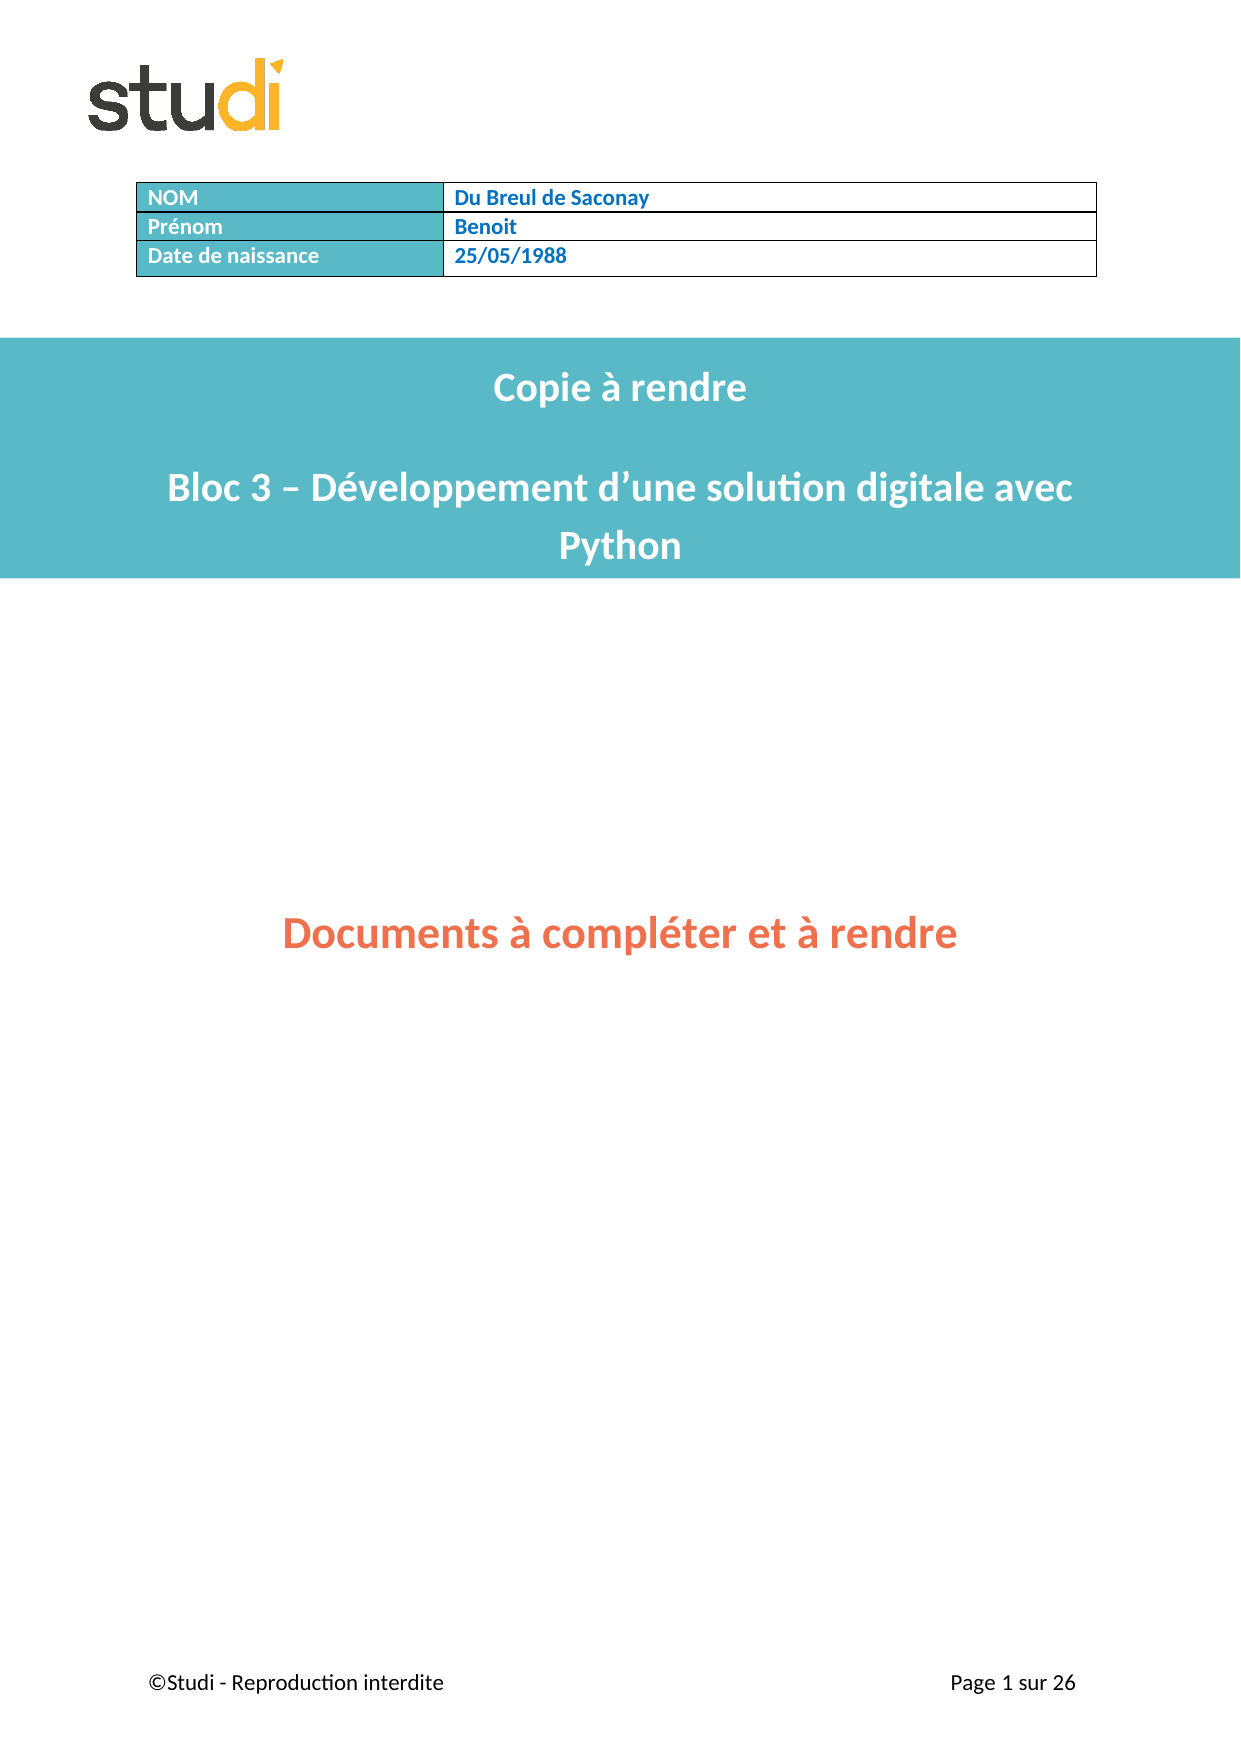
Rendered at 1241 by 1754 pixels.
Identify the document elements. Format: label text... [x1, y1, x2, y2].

picture [88, 58, 283, 131]
table_cell Date de naissance [137, 241, 443, 276]
table_cell Prénom [137, 213, 443, 240]
table_header Du Breul de Saconay [444, 183, 1096, 211]
text Documents à compléter et à rendre [148, 904, 1093, 960]
table_cell 25/05/1988 [444, 241, 1096, 276]
table_header NOM [137, 183, 443, 211]
table_cell Benoit [444, 213, 1096, 240]
